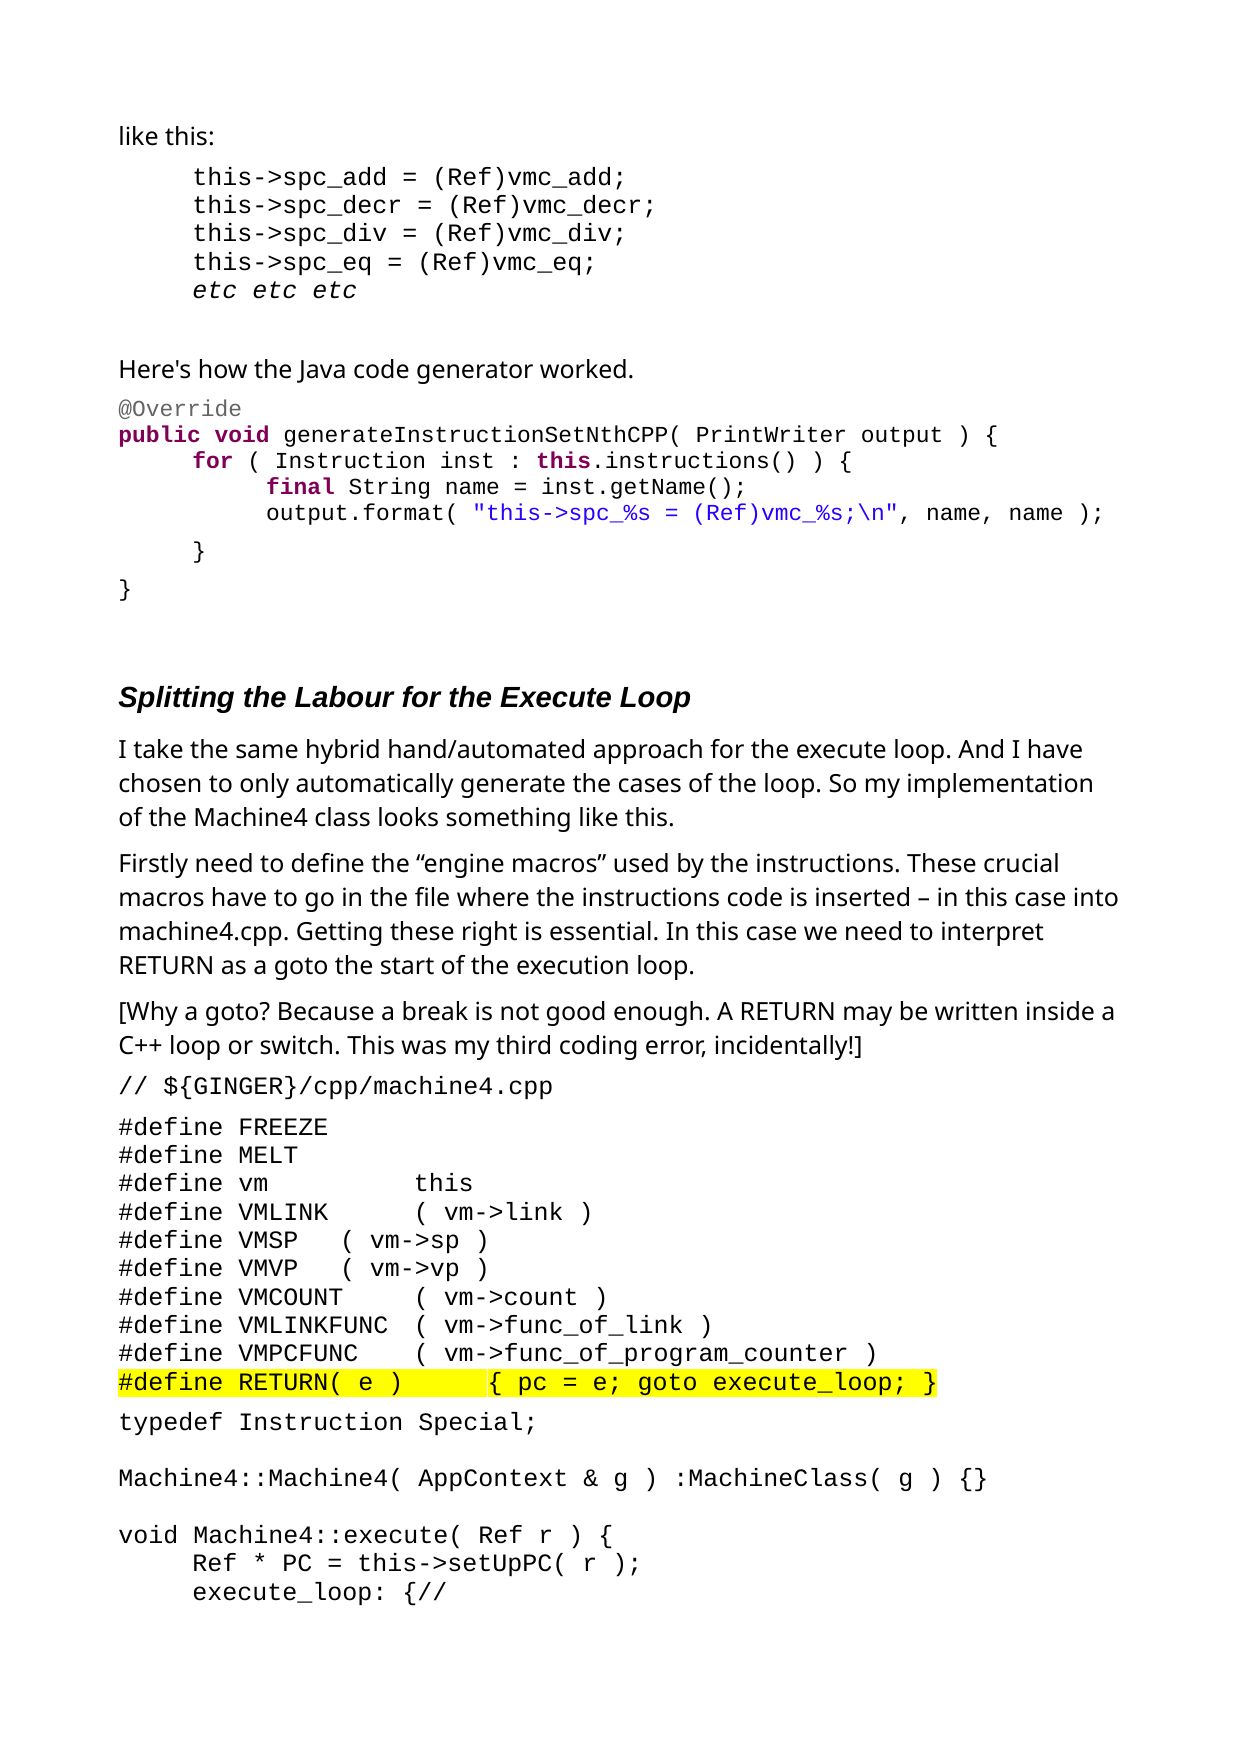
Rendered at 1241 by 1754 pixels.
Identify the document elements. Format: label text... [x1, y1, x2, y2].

text // ${GINGER}/cpp/machine4.cpp [118, 1074, 1122, 1102]
text #define FREEZE #define MELT #define vm this #define VMLINK ( vm->link ) #define VMSP ( vm->sp ) #define VMVP ( vm->vp ) #define VMCOUNT ( vm->count ) #define VMLINKFUNC ( vm->func_of_link ) #define VMPCFUNC ( vm->func_of_program_counter ) #define RETURN( e ) { pc = e; goto execute_loop; } [118, 1114, 1122, 1397]
text like this: [118, 118, 1122, 152]
text } [118, 539, 1122, 565]
subtitle Splitting the Labour for the Execute Loop [118, 680, 1122, 713]
text I take the same hybrid hand/automated approach for the execute loop. And I have chosen to only automatically generate the cases of the loop. So my implementation of the Machine4 class looks something like this. [118, 732, 1122, 834]
text } [118, 577, 1122, 603]
text Here's how the Java code generator worked. [118, 352, 1122, 386]
text this->spc_add = (Ref)vmc_add; this->spc_decr = (Ref)vmc_decr; this->spc_div = (Ref)vmc_div; this->spc_eq = (Ref)vmc_eq; etc etc etc [118, 164, 1122, 340]
text [Why a goto? Because a break is not good enough. A RETURN may be written inside a C++ loop or switch. This was my third coding error, incidentally!] [118, 994, 1122, 1062]
text @Override public void generateInstructionSetNthCPP( PrintWriter output ) { for ( Instruction inst : this.instructions() ) { final String name = inst.getName(); output.format( "this->spc_%s = (Ref)vmc_%s;\n", name, name ); [118, 398, 1122, 527]
text typedef Instruction Special; Machine4::Machine4( AppContext & g ) :MachineClass( g ) {} void Machine4::execute( Ref r ) { Ref * PC = this->setUpPC( r ); execute_loop: {// [118, 1409, 1122, 1608]
text Firstly need to define the “engine macros” used by the instructions. These crucial macros have to go in the file where the instructions code is inserted – in this case into machine4.cpp. Getting these right is essential. In this case we need to interpret RETURN as a goto the start of the execution loop. [118, 846, 1122, 982]
